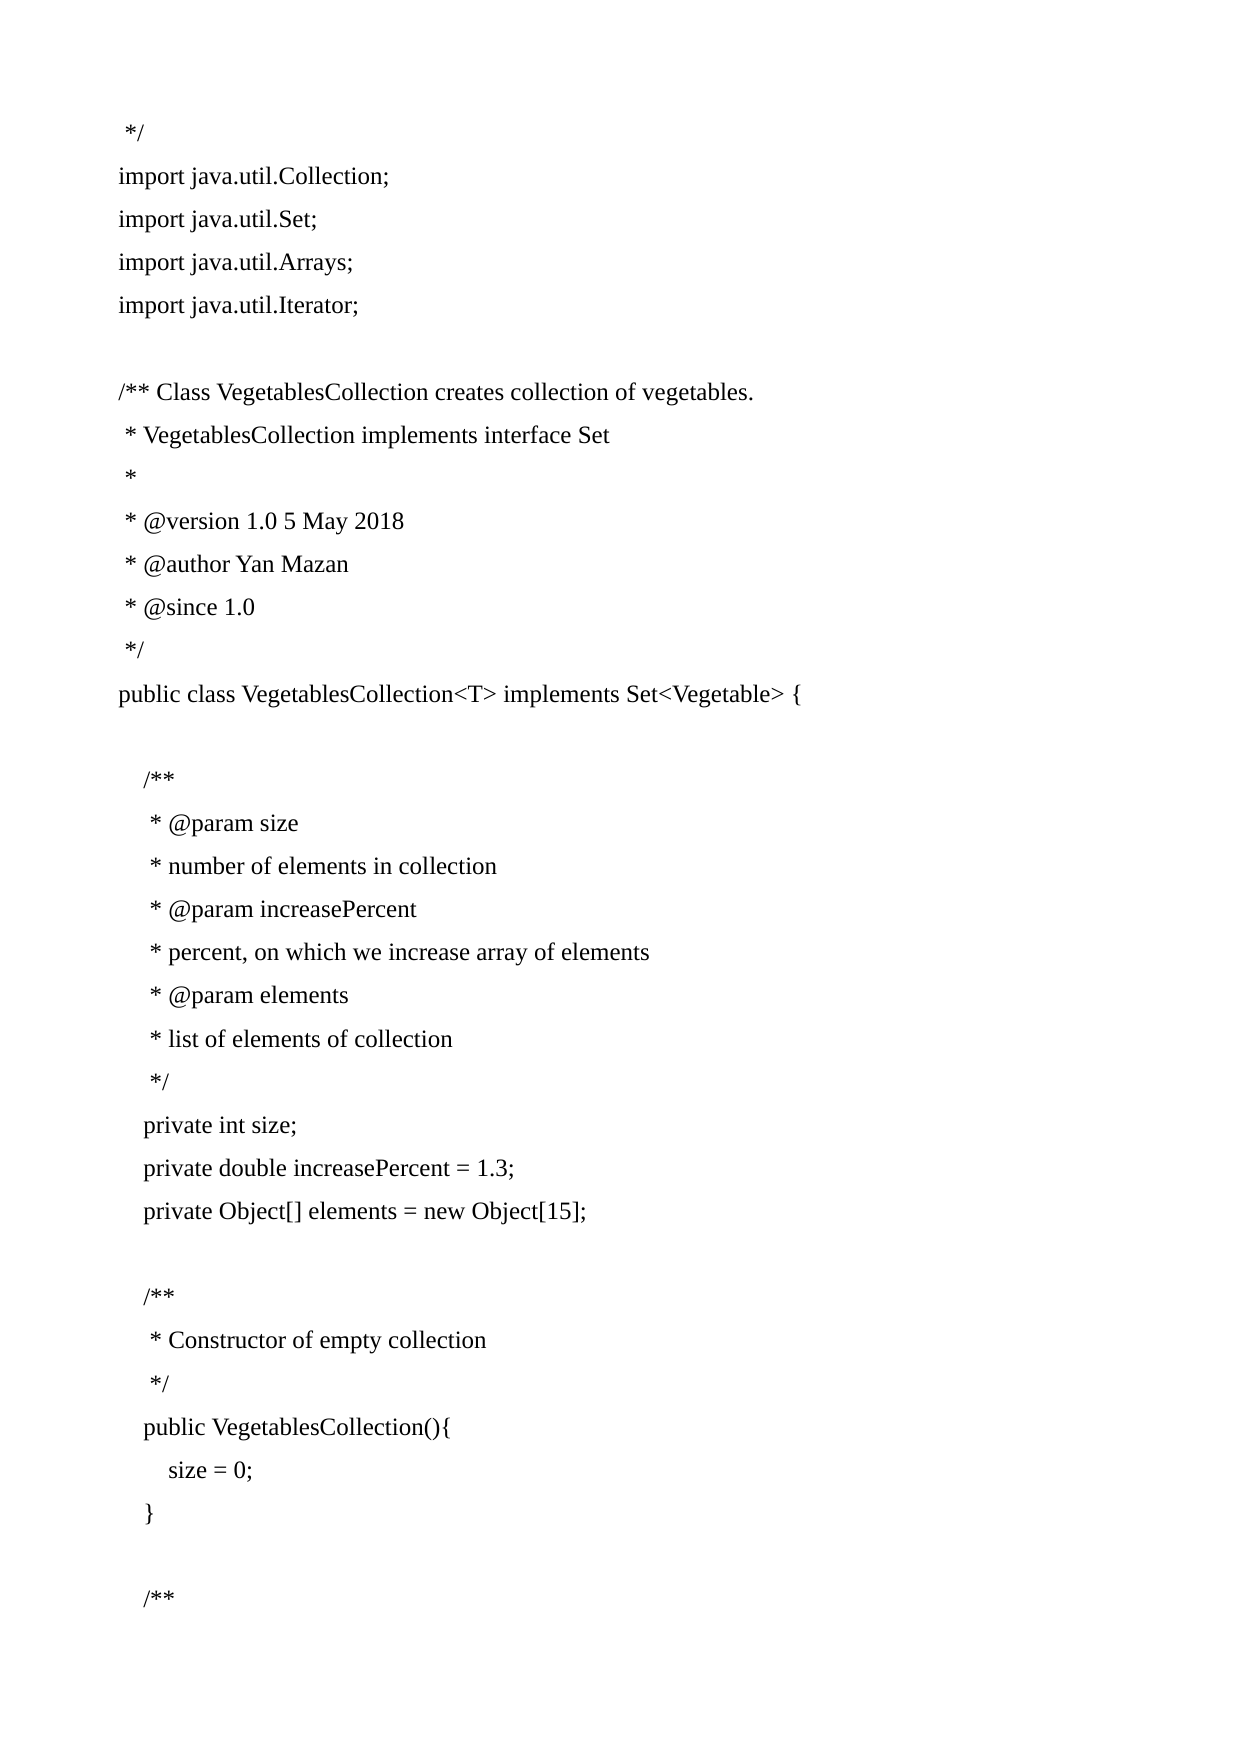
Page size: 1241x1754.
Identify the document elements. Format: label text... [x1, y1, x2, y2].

text /** [118, 1584, 1122, 1613]
text */ [118, 636, 1122, 664]
text * @param increasePercent [118, 894, 1122, 923]
text * @since 1.0 [118, 592, 1122, 621]
text public VegetablesCollection(){ [118, 1412, 1122, 1441]
text /** [118, 1282, 1122, 1311]
text import java.util.Set; [118, 204, 1122, 233]
text * @param size [118, 808, 1122, 837]
text * [118, 463, 1122, 492]
text import java.util.Iterator; [118, 291, 1122, 319]
text * Constructor of empty collection [118, 1326, 1122, 1354]
text * @param elements [118, 981, 1122, 1009]
text private int size; [118, 1110, 1122, 1139]
text */ [118, 1067, 1122, 1096]
text size = 0; [118, 1455, 1122, 1484]
text */ [118, 118, 1122, 147]
text public class VegetablesCollection<T> implements Set<Vegetable> { [118, 679, 1122, 707]
text * @version 1.0 5 May 2018 [118, 506, 1122, 535]
text * number of elements in collection [118, 851, 1122, 880]
text * percent, on which we increase array of elements [118, 937, 1122, 966]
text /** Class VegetablesCollection creates collection of vegetables. [118, 377, 1122, 406]
text private double increasePercent = 1.3; [118, 1153, 1122, 1182]
text import java.util.Collection; [118, 161, 1122, 190]
text * @author Yan Mazan [118, 549, 1122, 578]
text import java.util.Arrays; [118, 247, 1122, 276]
text */ [118, 1369, 1122, 1397]
text /** [118, 765, 1122, 794]
text } [118, 1498, 1122, 1527]
text * VegetablesCollection implements interface Set [118, 420, 1122, 449]
text * list of elements of collection [118, 1024, 1122, 1052]
text private Object[] elements = new Object[15]; [118, 1196, 1122, 1225]
